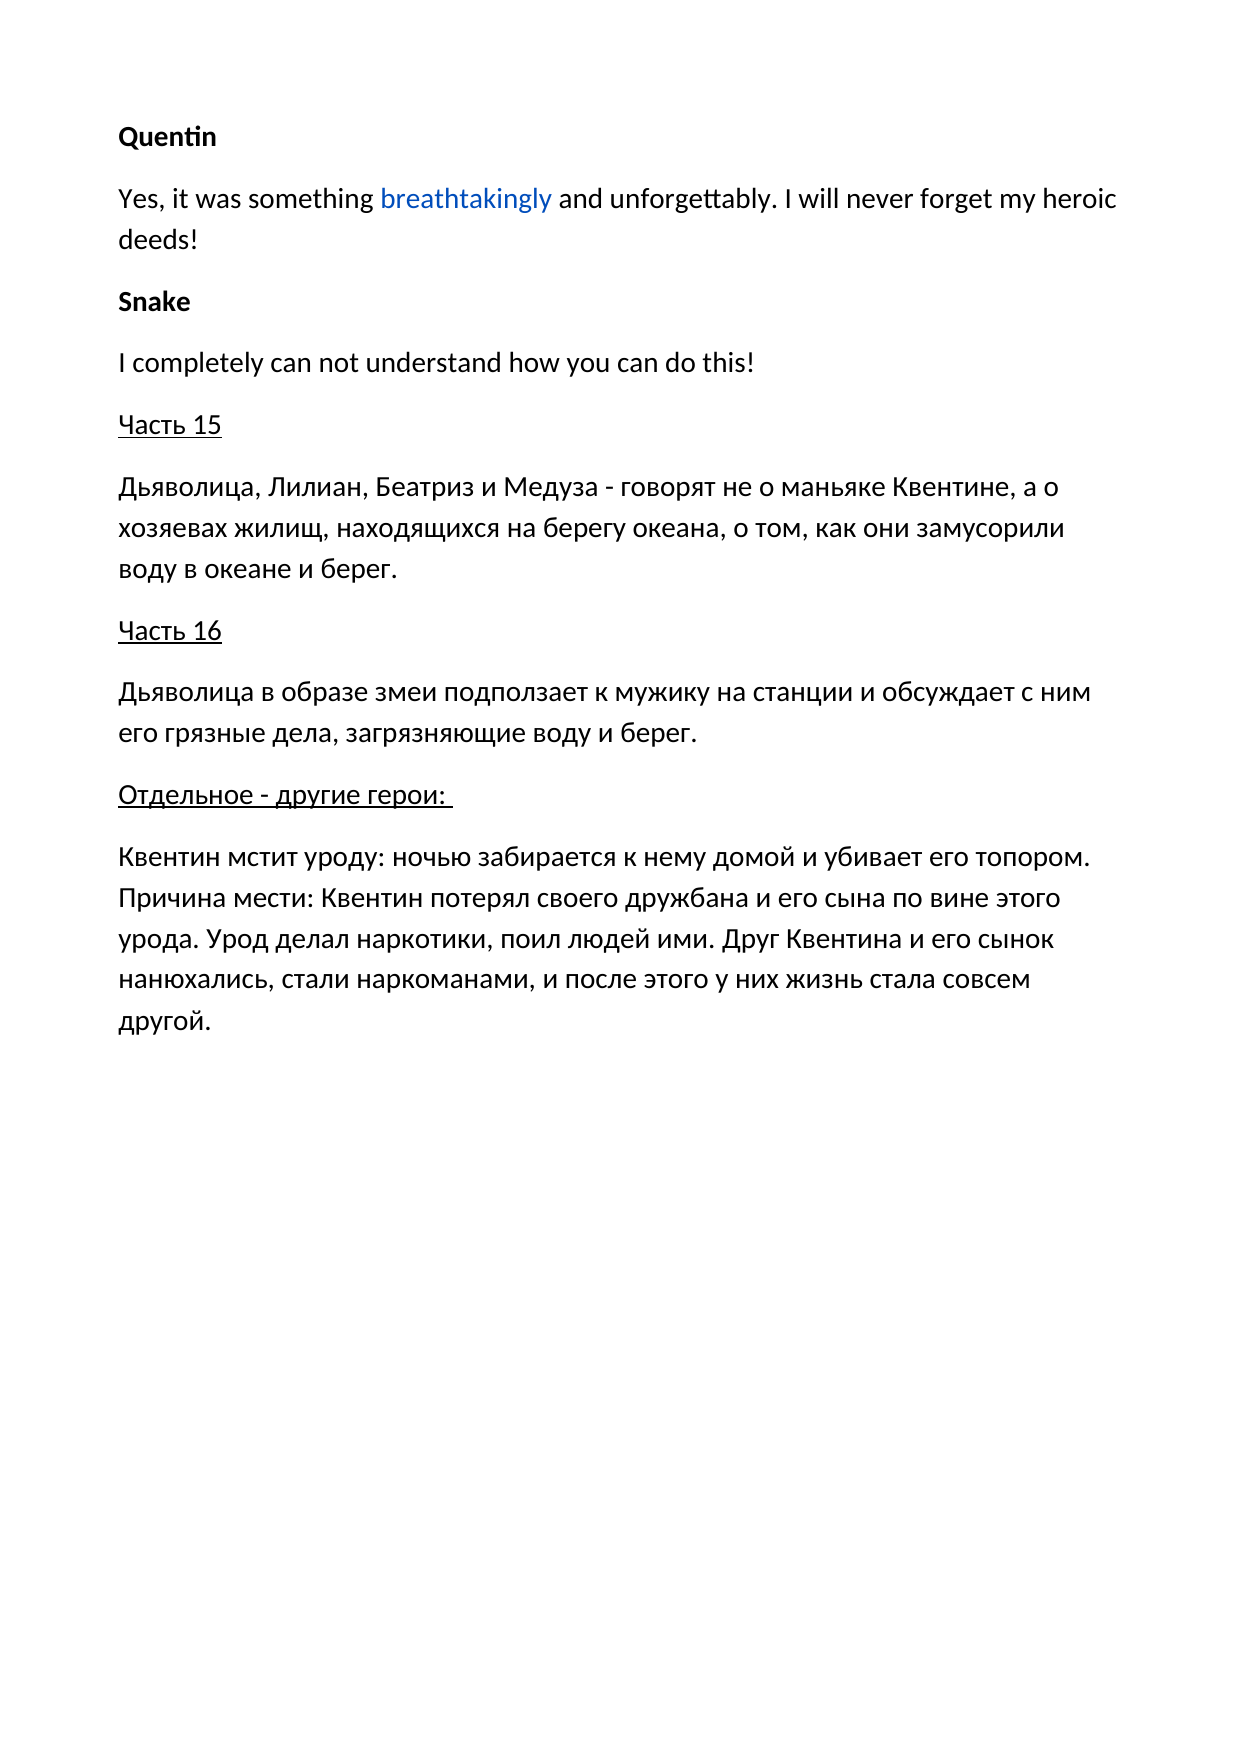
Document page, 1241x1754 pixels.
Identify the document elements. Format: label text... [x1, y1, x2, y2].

text Часть 16 [118, 612, 1122, 647]
text Часть 15 [118, 406, 1122, 442]
text Отдельное - другие герои: [118, 776, 1122, 812]
text Snake [118, 283, 1122, 318]
text Дьяволица, Лилиан, Беатриз и Медуза - говорят не о маньяке Квентине, а о хозяевах жилищ, находящихся на берегу океана, о том, как они замусорили воду в океане и берег. [118, 468, 1122, 585]
text Quentin [118, 118, 1122, 154]
text Квентин мстит уроду: ночью забирается к нему домой и убивает его топором. Причина мести: Квентин потерял своего дружбана и его сына по вине этого урода. Урод делал наркотики, поил людей ими. Друг Квентина и его сынок нанюхались, стали наркоманами, и после этого у них жизнь стала совсем другой. [118, 838, 1122, 1037]
text Yes, it was something breathtakingly and unforgettably. I will never forget my heroic deeds! [118, 180, 1122, 256]
text I completely can not understand how you can do this! [118, 344, 1122, 380]
text Дьяволица в образе змеи подползает к мужику на станции и обсуждает с ним его грязные дела, загрязняющие воду и берег. [118, 673, 1122, 750]
